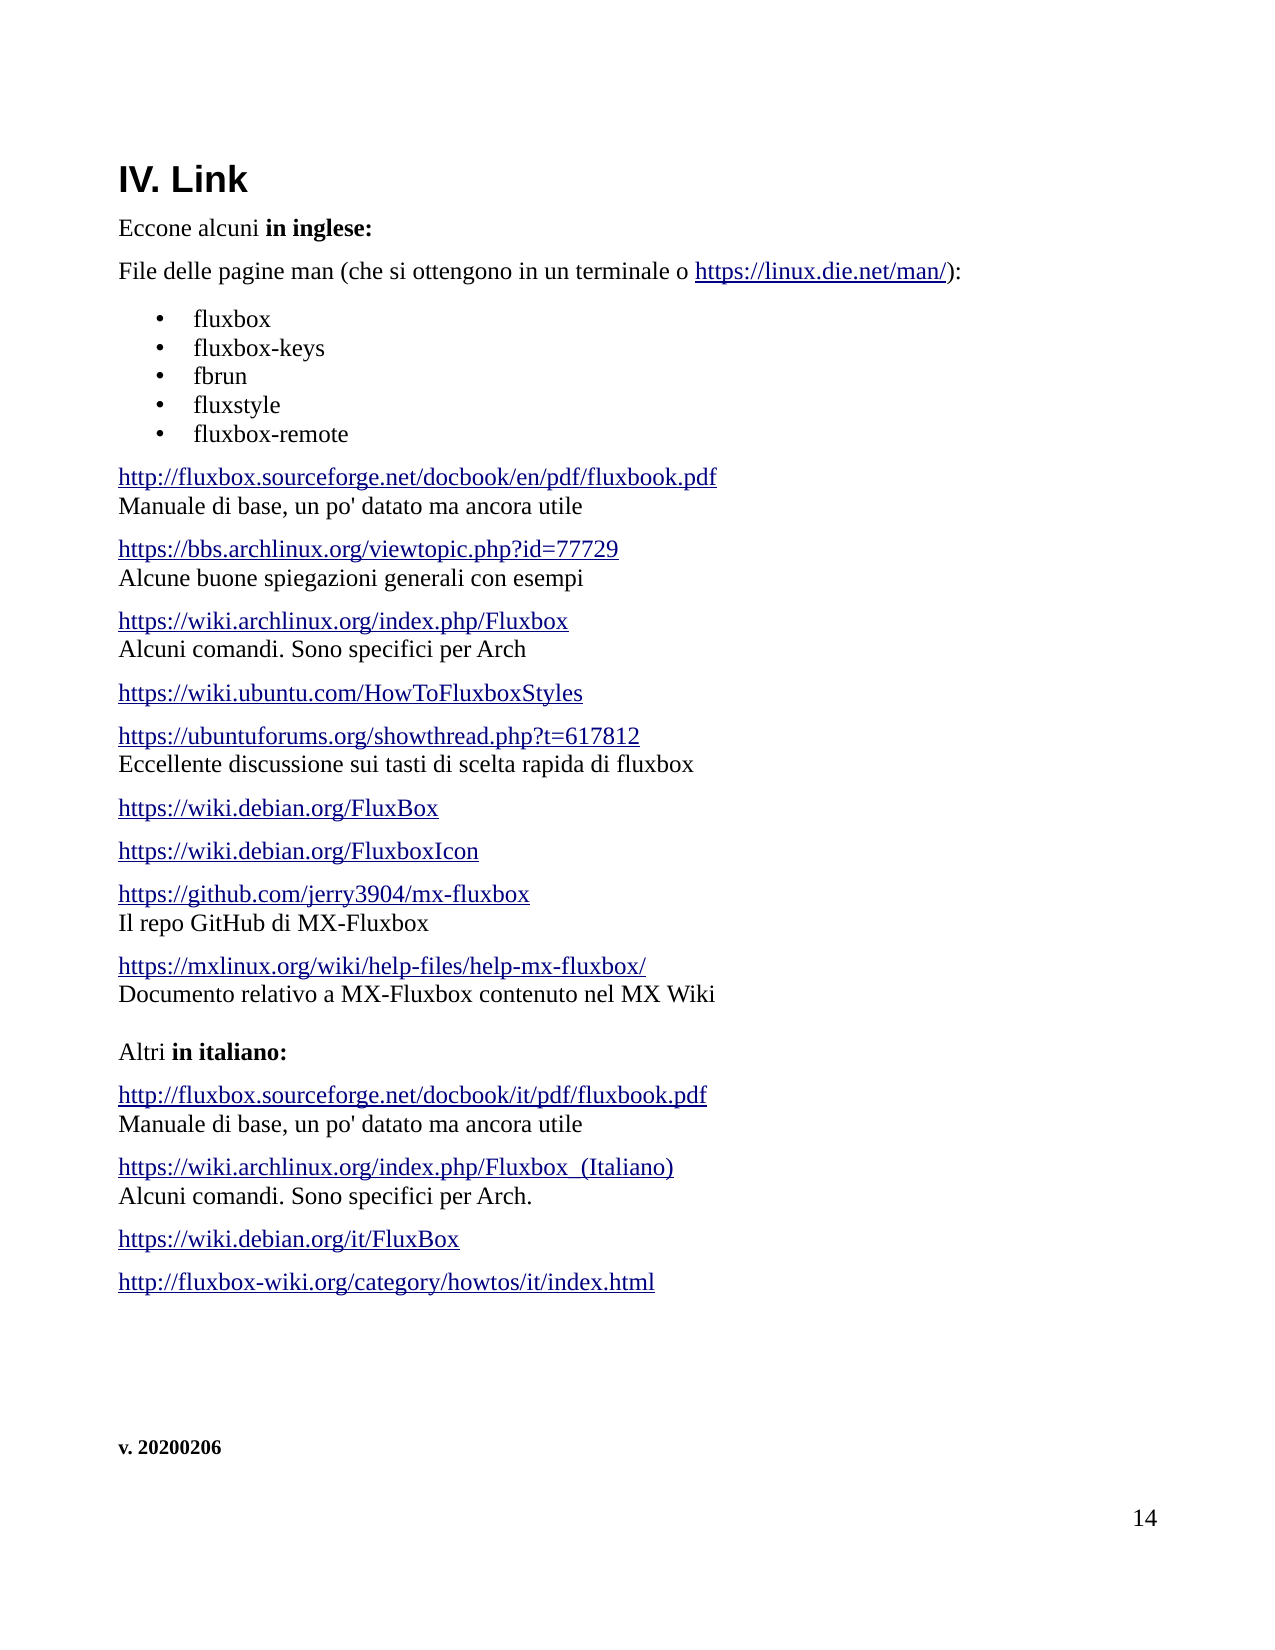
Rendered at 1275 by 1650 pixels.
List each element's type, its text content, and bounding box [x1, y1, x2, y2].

text https://ubuntuforums.org/showthread.php?t=617812 [118, 721, 1157, 749]
list https://wiki.debian.org/FluxboxIcon [118, 836, 1157, 864]
text Altri in italiano: [118, 1037, 1157, 1066]
list Manuale di base, un po' datato ma ancora utile [118, 1109, 1157, 1138]
list fluxbox-keys [156, 333, 1157, 361]
list https://wiki.debian.org/FluxBox [118, 793, 1157, 821]
list https://bbs.archlinux.org/viewtopic.php?id=77729 [118, 534, 1157, 563]
list https://wiki.ubuntu.com/HowToFluxboxStyles [118, 678, 1157, 706]
list fluxstyle [156, 390, 1157, 419]
text https://mxlinux.org/wiki/help-files/help-mx-fluxbox/ [118, 951, 1157, 979]
list fluxbox-remote [156, 419, 1157, 448]
list https://wiki.debian.org/it/FluxBox [118, 1224, 1157, 1253]
list Alcuni comandi. Sono specifici per Arch [118, 634, 1157, 663]
text https://github.com/jerry3904/mx-fluxbox [118, 879, 1157, 908]
list Eccone alcuni in inglese: [118, 213, 1157, 242]
list Alcune buone spiegazioni generali con esempi [118, 563, 1157, 591]
text File delle pagine man (che si ottengono in un terminale o https://linux.die.net/man/): [118, 256, 1157, 285]
list http://fluxbox-wiki.org/category/howtos/it/index.html [118, 1267, 1157, 1296]
text v. 20200206 [118, 1435, 1157, 1459]
text https://wiki.archlinux.org/index.php/Fluxbox_(Italiano) [118, 1152, 1157, 1181]
list Manuale di base, un po' datato ma ancora utile [118, 491, 1157, 519]
text http://fluxbox.sourceforge.net/docbook/it/pdf/fluxbook.pdf [118, 1080, 1157, 1109]
list https://wiki.archlinux.org/index.php/Fluxbox [118, 606, 1157, 634]
list fbrun [156, 361, 1157, 390]
list http://fluxbox.sourceforge.net/docbook/en/pdf/fluxbook.pdf [118, 462, 1157, 491]
text Il repo GitHub di MX-Fluxbox [118, 908, 1157, 936]
list fluxbox [156, 304, 1157, 333]
text Eccellente discussione sui tasti di scelta rapida di fluxbox [118, 749, 1157, 778]
subtitle IV. Link [118, 157, 1157, 201]
list Alcuni comandi. Sono specifici per Arch. [118, 1181, 1157, 1209]
text Documento relativo a MX-Fluxbox contenuto nel MX Wiki [118, 979, 1157, 1008]
